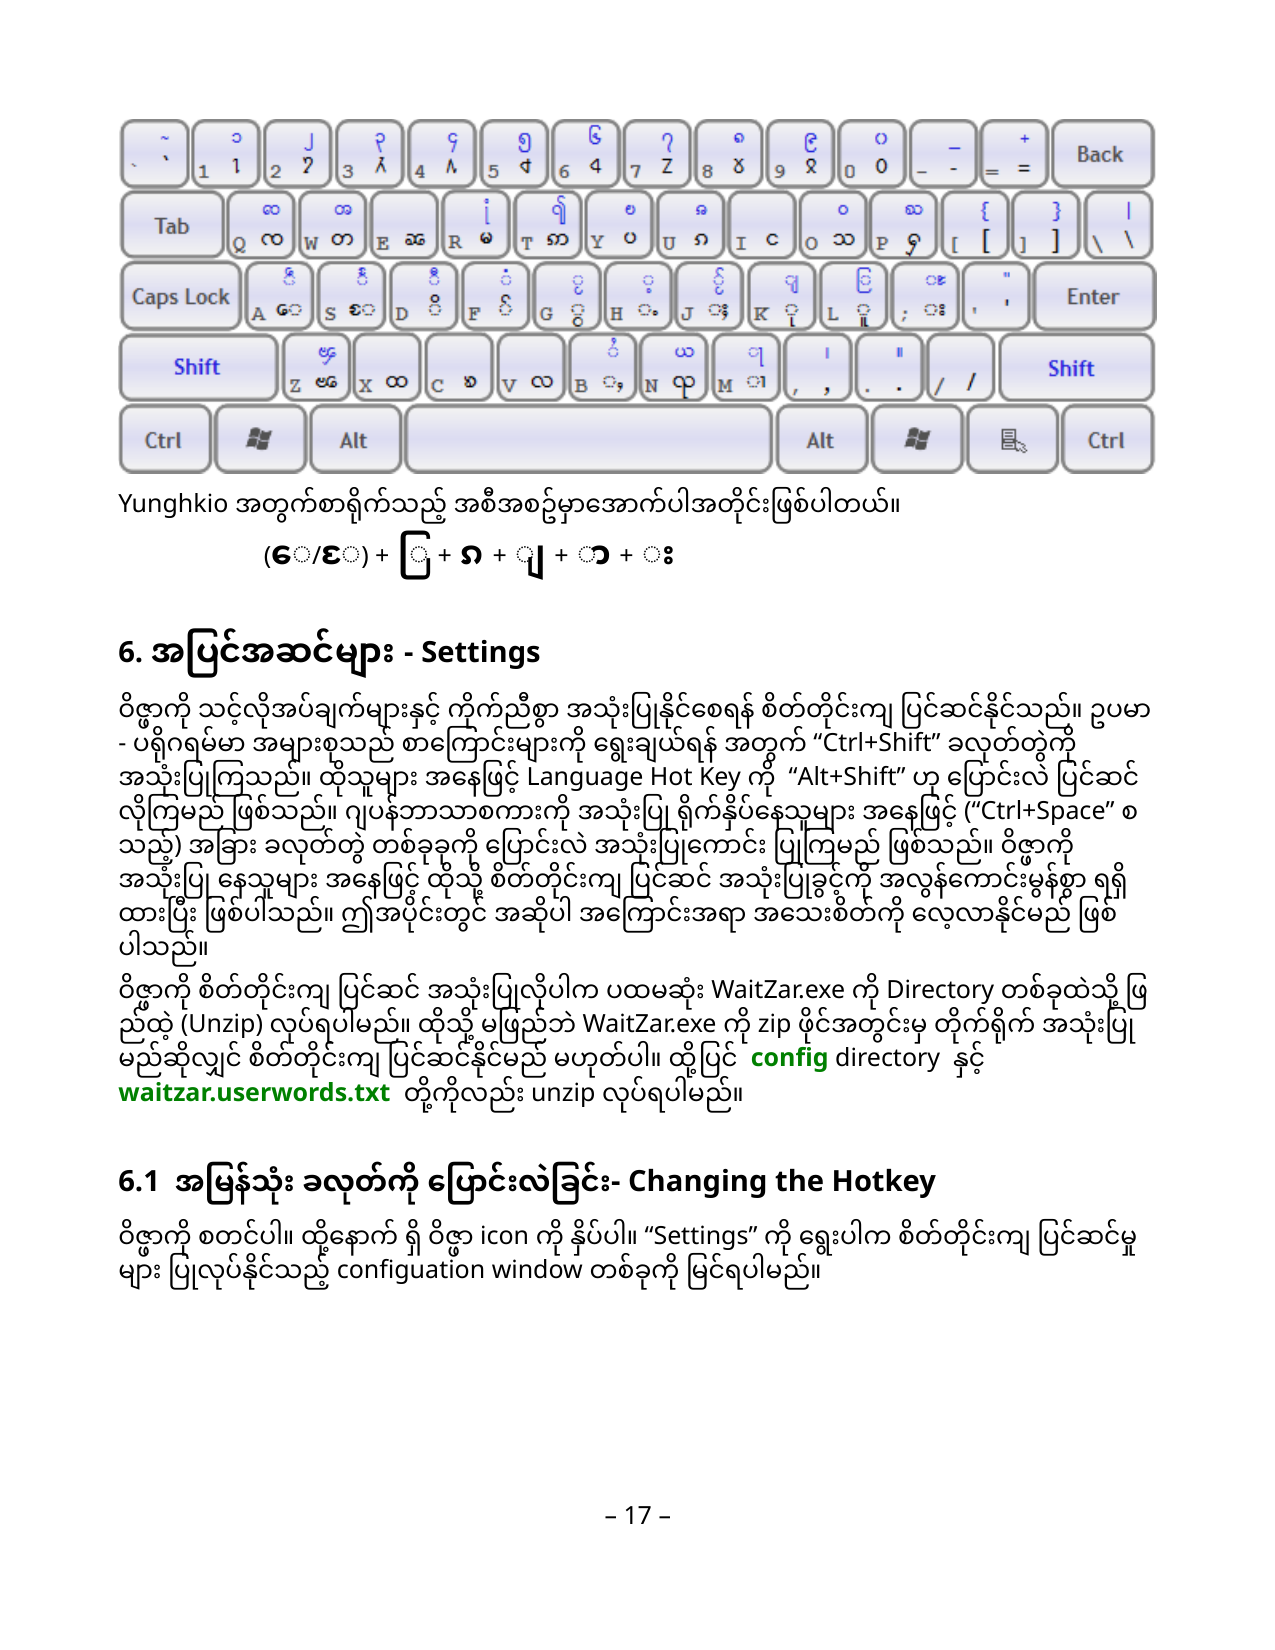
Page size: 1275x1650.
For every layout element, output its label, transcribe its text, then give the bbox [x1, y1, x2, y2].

text Yunghkio အတွက်စာရိုက်သည့် အစီအစဥ်မှာအောက်ပါအတိုင်းဖြစ်ပါတယ်။ [118, 474, 1157, 520]
subtitle 6.1 အမြန်သုံး ခလုတ်ကို ပြောင်းလဲခြင်း- Changing the Hotkey [118, 1160, 1157, 1200]
text ဝိဇ္ဖာကို စိတ်တိုင်းကျ ပြင်ဆင် အသုံးပြုလိုပါက ပထမဆုံး WaitZar.exe ကို Directory တစ်ခုထဲသို့ ဖြည်ထဲ့ (Unzip) လုပ်ရပါမည်။ ထိုသို့ မဖြည်ဘဲ WaitZar.exe ကို zip ဖိုင်အတွင်းမှ တိုက်ရိုက် အသုံးပြုမည်ဆိုလျှင် စိတ်တိုင်းကျ ပြင်ဆင်နိုင်မည် မဟုတ်ပါ။ ထို့ပြင် config directory နှင့် waitzar.userwords.txt တို့ကိုလည်း unzip လုပ်ရပါမည်။ [118, 972, 1157, 1108]
text (ေ/ႄ) + ြ + ၵ + ျ + ာ + း [118, 529, 1157, 574]
picture [118, 119, 1157, 474]
text ဝိဇ္ဖာကို စတင်ပါ။ ထို့နောက် ရှိ ဝိဇ္ဖာ icon ကို နှိပ်ပါ။ “Settings” ကို ရွေးပါက စိတ်တိုင်းကျ ပြင်ဆင်မှုများ ပြုလုပ်နိုင်သည့် configuation window တစ်ခုကို မြင်ရပါမည်။ [118, 1218, 1157, 1286]
subtitle 6. အပြင်အဆင်များ - Settings [118, 627, 1157, 672]
text ဝိဇ္ဖာကို သင့်လိုအပ်ချက်များနှင့် ကိုက်ညီစွာ အသုံးပြုနိုင်စေရန် စိတ်တိုင်းကျ ပြင်ဆင်နိုင်သည်။ ဥပမာ - ပရိုဂရမ်မာ အများစုသည် စာကြောင်းများကို ရွေးချယ်ရန် အတွက် “Ctrl+Shift” ခလုတ်တွဲကို အသုံးပြုကြသည်။ ထိုသူများ အနေဖြင့် Language Hot Key ကို “Alt+Shift” ဟု ပြောင်းလဲ ပြင်ဆင်လိုကြမည် ဖြစ်သည်။ ဂျပန်ဘာသာစကားကို အသုံးပြု ရိုက်နှိပ်နေသူများ အနေဖြင့် (“Ctrl+Space” စသည့်) အခြား ခလုတ်တွဲ တစ်ခုခုကို ပြောင်းလဲ အသုံးပြုကောင်း ပြုကြမည် ဖြစ်သည်။ ဝိဇ္ဖာကို အသုံးပြု နေသူများ အနေဖြင့် ထိုသို့ စိတ်တိုင်းကျ ပြင်ဆင် အသုံးပြုခွင့်ကို အလွန်ကောင်းမွန်စွာ ရရှိထားပြီး ဖြစ်ပါသည်။ ဤအပိုင်းတွင် အဆိုပါ အကြောင်းအရာ အသေးစိတ်ကို လေ့လာနိုင်မည် ဖြစ်ပါသည်။ [118, 691, 1157, 963]
